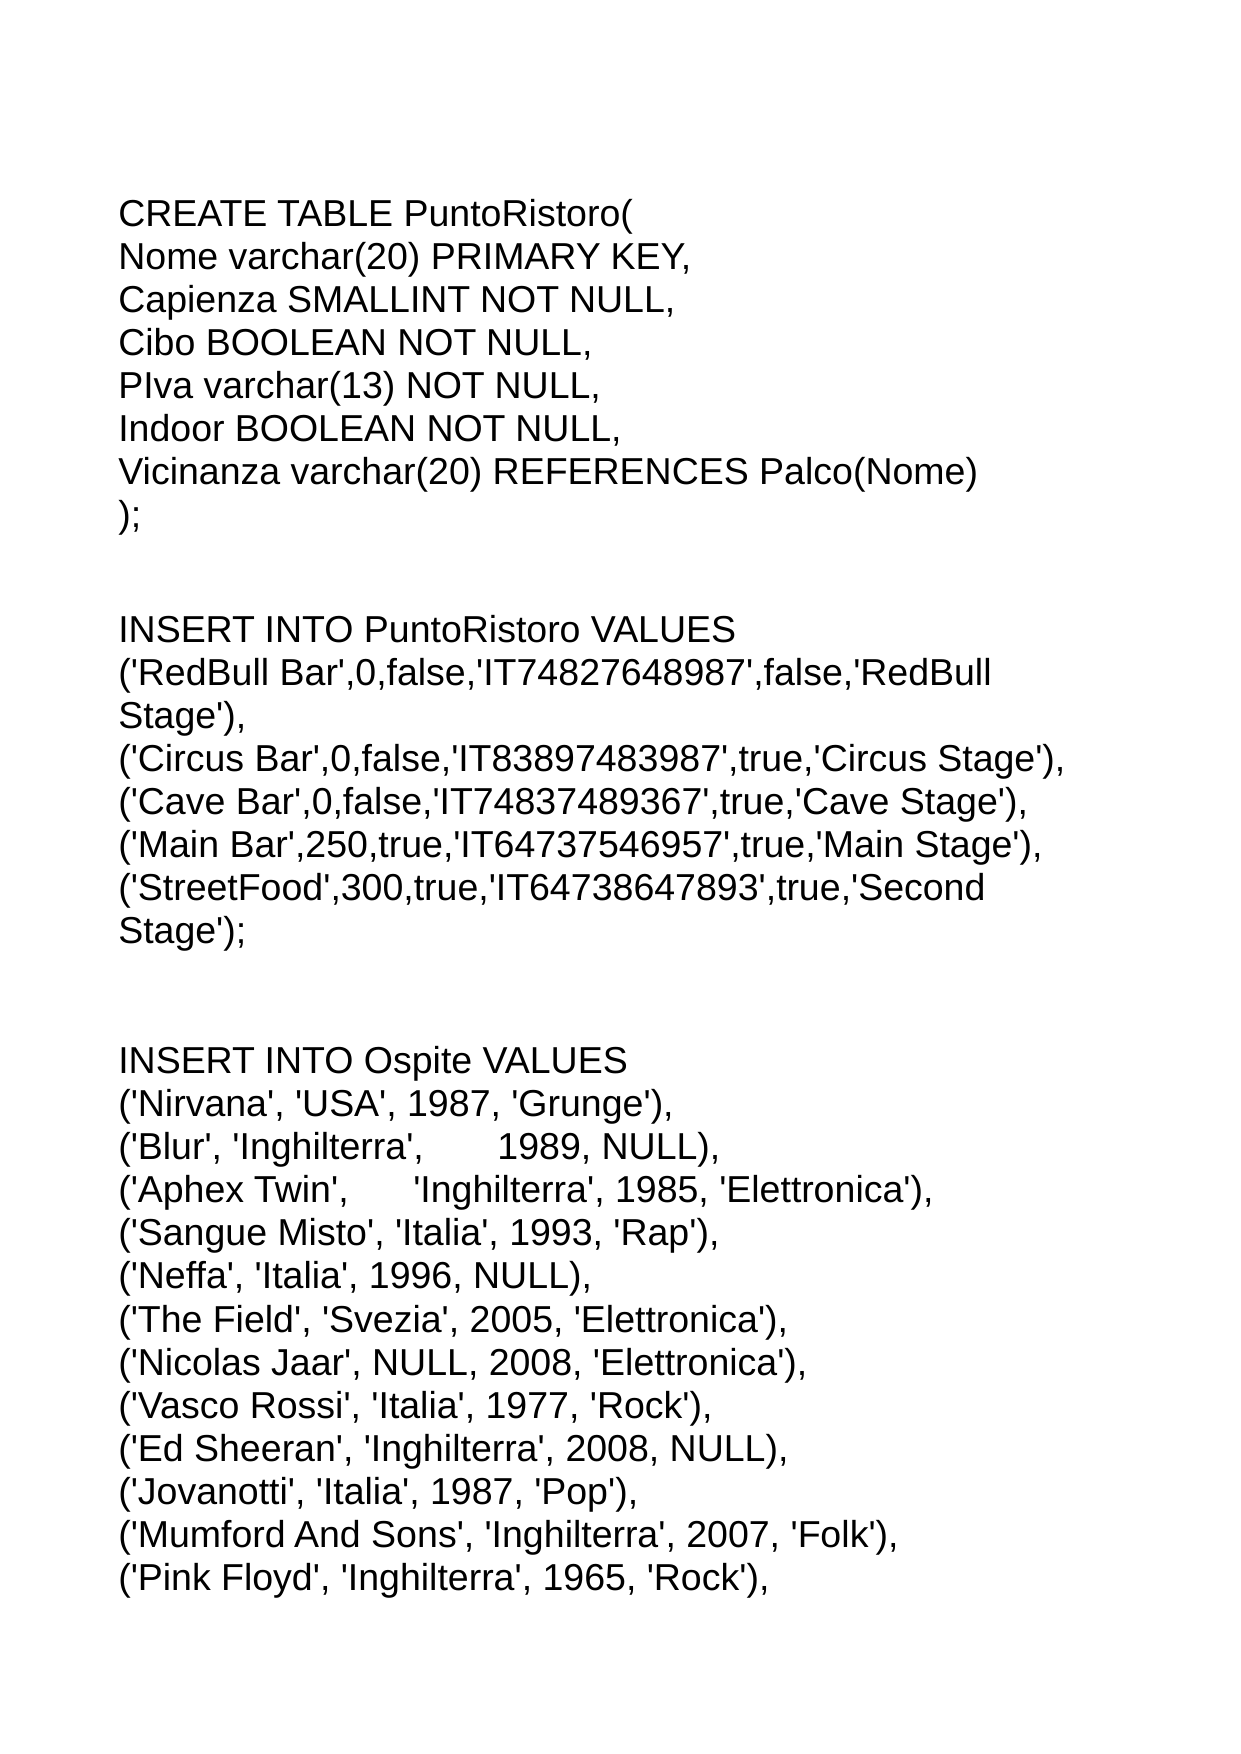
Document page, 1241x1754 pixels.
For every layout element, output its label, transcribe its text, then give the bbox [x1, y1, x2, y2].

text INSERT INTO PuntoRistoro VALUES ('RedBull Bar',0,false,'IT74827648987',false,'RedBull Stage'), ('Circus Bar',0,false,'IT83897483987',true,'Circus Stage'), ('Cave Bar',0,false,'IT74837489367',true,'Cave Stage'), ('Main Bar',250,true,'IT64737546957',true,'Main Stage'), ('StreetFood',300,true,'IT64738647893',true,'Second Stage'); INSERT INTO Ospite VALUES ('Nirvana', 'USA', 1987, 'Grunge'), ('Blur', 'Inghilterra', 1989, NULL), ('Aphex Twin', 'Inghilterra', 1985, 'Elettronica'), ('Sangue Misto', 'Italia', 1993, 'Rap'), ('Neffa', 'Italia', 1996, NULL), ('The Field', 'Svezia', 2005, 'Elettronica'), ('Nicolas Jaar', NULL, 2008, 'Elettronica'), ('Vasco Rossi', 'Italia', 1977, 'Rock'), ('Ed Sheeran', 'Inghilterra', 2008, NULL), ('Jovanotti', 'Italia', 1987, 'Pop'), ('Mumford And Sons', 'Inghilterra', 2007, 'Folk'), ('Pink Floyd', 'Inghilterra', 1965, 'Rock'), [118, 564, 1122, 1599]
text CREATE TABLE PuntoRistoro( Nome varchar(20) PRIMARY KEY, Capienza SMALLINT NOT NULL, Cibo BOOLEAN NOT NULL, PIva varchar(13) NOT NULL, Indoor BOOLEAN NOT NULL, Vicinanza varchar(20) REFERENCES Palco(Nome) ); [118, 148, 1122, 536]
